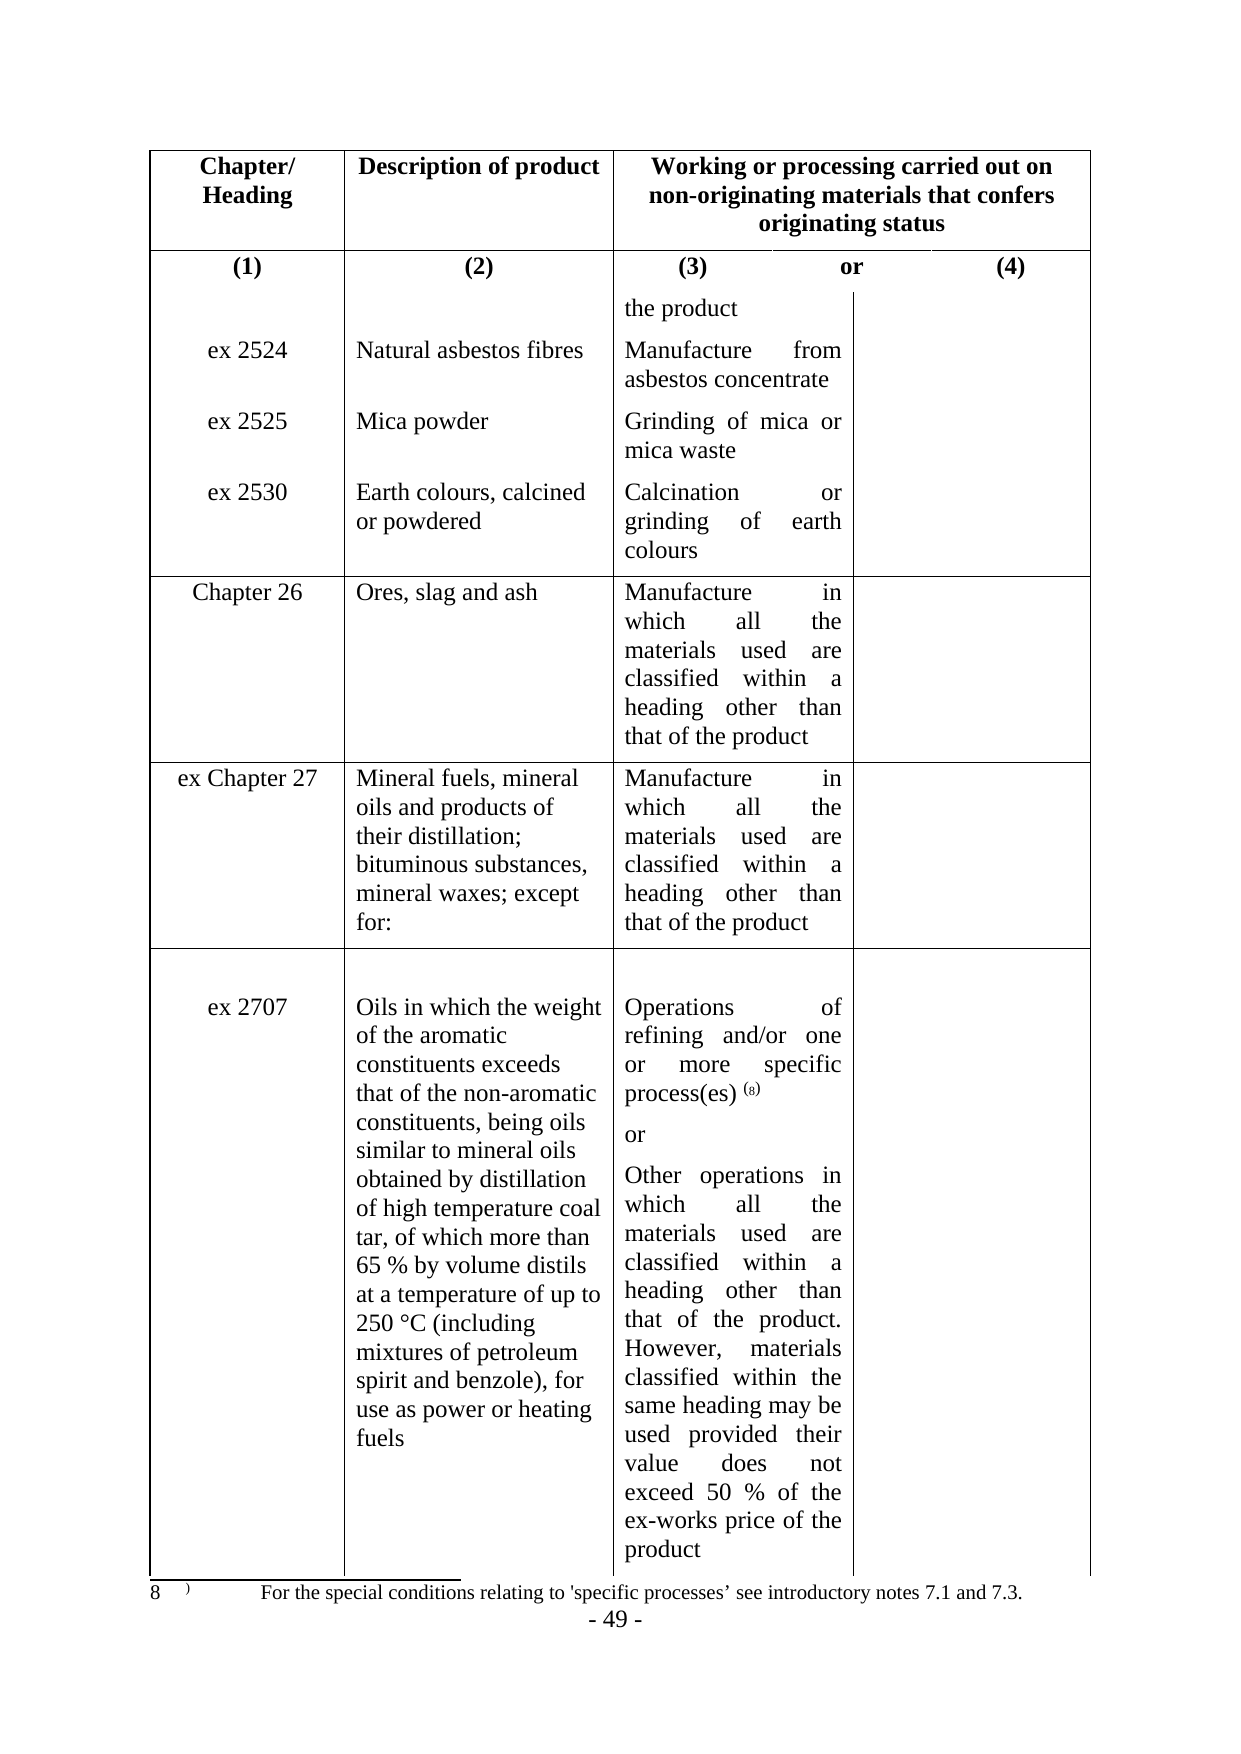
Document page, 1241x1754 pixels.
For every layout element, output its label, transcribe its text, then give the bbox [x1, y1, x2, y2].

table_cell Chapter 26 [151, 577, 344, 762]
table_cell [854, 406, 1090, 476]
table_cell [151, 949, 344, 991]
table_cell [854, 478, 1090, 576]
table_cell Manufacture in which all the materials used are classified within a heading other than that of the product [614, 577, 853, 762]
table_cell [345, 949, 613, 991]
table_cell Operations of refining and/or one or more specific process(es) () or Other operations in which all the materials used are classified within a heading other than that of the product. However, materials classified within the same heading may be used provided their value does not exceed 50 % of the ex-works price of the product [614, 992, 853, 1575]
table_cell (2) [345, 251, 613, 292]
table_cell the product [614, 293, 853, 334]
table_cell ex 2707 [151, 992, 344, 1575]
table_cell [854, 335, 1090, 405]
table_cell Oils in which the weight of the aromatic constituents exceeds that of the non-aromatic constituents, being oils similar to mineral oils obtained by distillation of high temperature coal tar, of which more than 65 % by volume distils at a temperature of up to 250 °C (including mixtures of petroleum spirit and benzole), for use as power or heating fuels [345, 992, 613, 1575]
table_cell Ores, slag and ash [345, 577, 613, 762]
table_cell Earth colours, calcined or powdered [345, 478, 613, 576]
table_cell [854, 293, 1090, 334]
table_cell ex Chapter 27 [151, 763, 344, 948]
table_header Working or processing carried out on non-originating materials that confers originating status [614, 151, 1090, 250]
table_cell [151, 293, 344, 334]
table_cell or [773, 251, 931, 292]
table_cell Calcination or grinding of earth colours [614, 478, 853, 576]
table_cell ex 2525 [151, 406, 344, 476]
table_cell [345, 293, 613, 334]
table_cell (3) [614, 251, 772, 292]
table_cell [614, 949, 853, 991]
table_cell [854, 577, 1090, 762]
table_header Description of product [345, 151, 613, 250]
table_cell ex 2530 [151, 478, 344, 576]
table_cell Manufacture from asbestos concentrate [614, 335, 853, 405]
table_cell Mica powder [345, 406, 613, 476]
table_cell Mineral fuels, mineral oils and products of their distillation; bituminous substances, mineral waxes; except for: [345, 763, 613, 948]
table_cell [854, 992, 1090, 1575]
table_cell (1) [151, 251, 344, 292]
table_cell Natural asbestos fibres [345, 335, 613, 405]
table_cell Grinding of mica or mica waste [614, 406, 853, 476]
table_cell [854, 763, 1090, 948]
table_header Chapter/Heading [151, 151, 344, 250]
table_cell [854, 949, 1090, 991]
table_cell Manufacture in which all the materials used are classified within a heading other than that of the product [614, 763, 853, 948]
table_cell (4) [932, 251, 1090, 292]
table_cell ex 2524 [151, 335, 344, 405]
